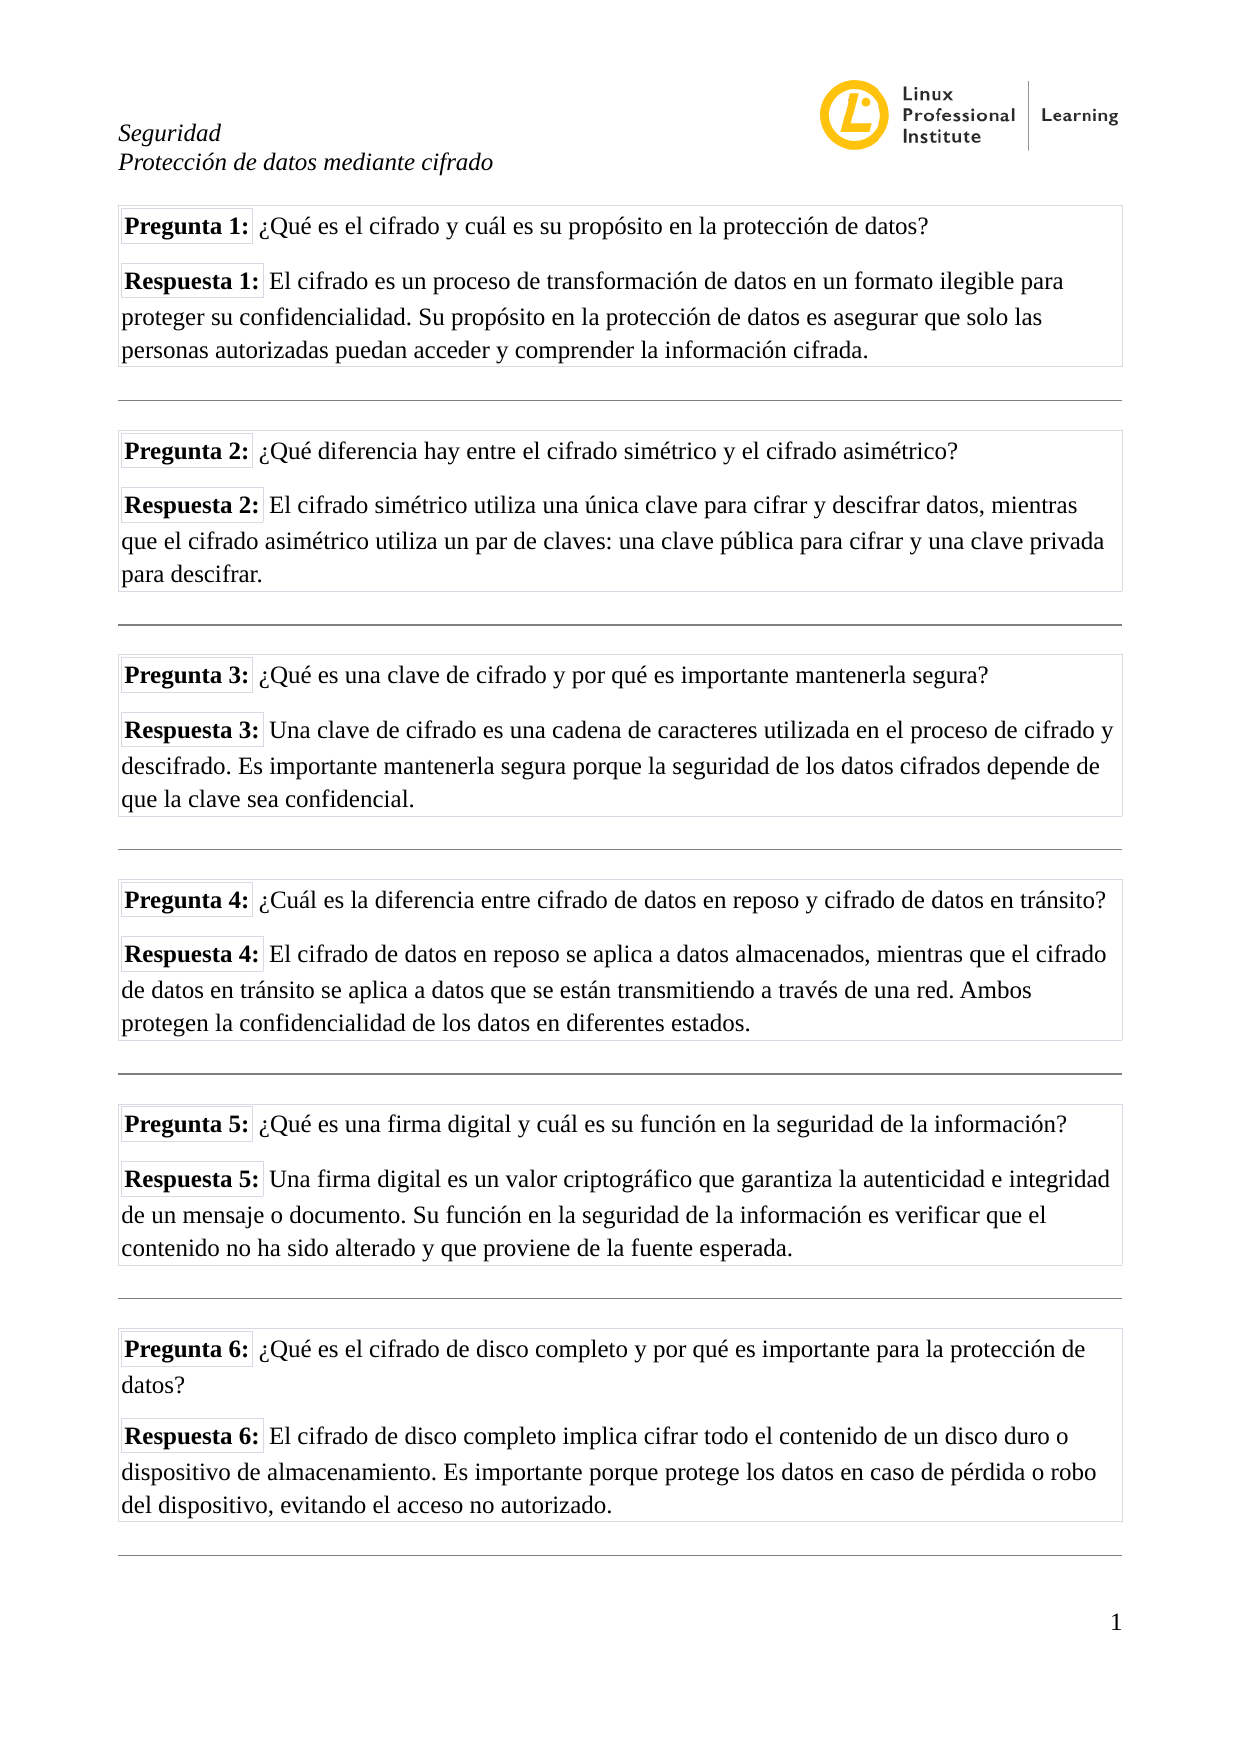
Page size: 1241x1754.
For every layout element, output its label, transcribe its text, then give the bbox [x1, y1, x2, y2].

text Respuesta 4: El cifrado de datos en reposo se aplica a datos almacenados, mientras que el cifrado de datos en tránsito se aplica a datos que se están transmitiendo a través de una red. Ambos protegen la confidencialidad de los datos en diferentes estados. [119, 933, 1122, 1040]
text Respuesta 1: El cifrado es un proceso de transformación de datos en un formato ilegible para proteger su confidencialidad. Su propósito en la protección de datos es asegurar que solo las personas autorizadas puedan acceder y comprender la información cifrada. [119, 260, 1122, 366]
text Respuesta 5: Una firma digital es un valor criptográfico que garantiza la autenticidad e integridad de un mensaje o documento. Su función en la seguridad de la información es verificar que el contenido no ha sido alterado y que proviene de la fuente esperada. [119, 1158, 1122, 1265]
text Pregunta 3: ¿Qué es una clave de cifrado y por qué es importante mantenerla segura? [119, 655, 1122, 692]
text Respuesta 6: El cifrado de disco completo implica cifrar todo el contenido de un disco duro o dispositivo de almacenamiento. Es importante porque protege los datos en caso de pérdida o robo del dispositivo, evitando el acceso no autorizado. [119, 1415, 1122, 1521]
text Pregunta 5: ¿Qué es una firma digital y cuál es su función en la seguridad de la información? [119, 1105, 1122, 1141]
text Pregunta 4: ¿Cuál es la diferencia entre cifrado de datos en reposo y cifrado de datos en tránsito? [119, 880, 1122, 917]
picture [819, 79, 1119, 151]
text Respuesta 3: Una clave de cifrado es una cadena de caracteres utilizada en el proceso de cifrado y descifrado. Es importante mantenerla segura porque la seguridad de los datos cifrados depende de que la clave sea confidencial. [119, 709, 1122, 816]
text Pregunta 6: ¿Qué es el cifrado de disco completo y por qué es importante para la protección de datos? [119, 1329, 1122, 1399]
text Pregunta 1: ¿Qué es el cifrado y cuál es su propósito en la protección de datos? [119, 206, 1122, 243]
text Pregunta 2: ¿Qué diferencia hay entre el cifrado simétrico y el cifrado asimétrico? [119, 431, 1122, 467]
text Respuesta 2: El cifrado simétrico utiliza una única clave para cifrar y descifrar datos, mientras que el cifrado asimétrico utiliza un par de claves: una clave pública para cifrar y una clave privada para descifrar. [119, 484, 1122, 591]
